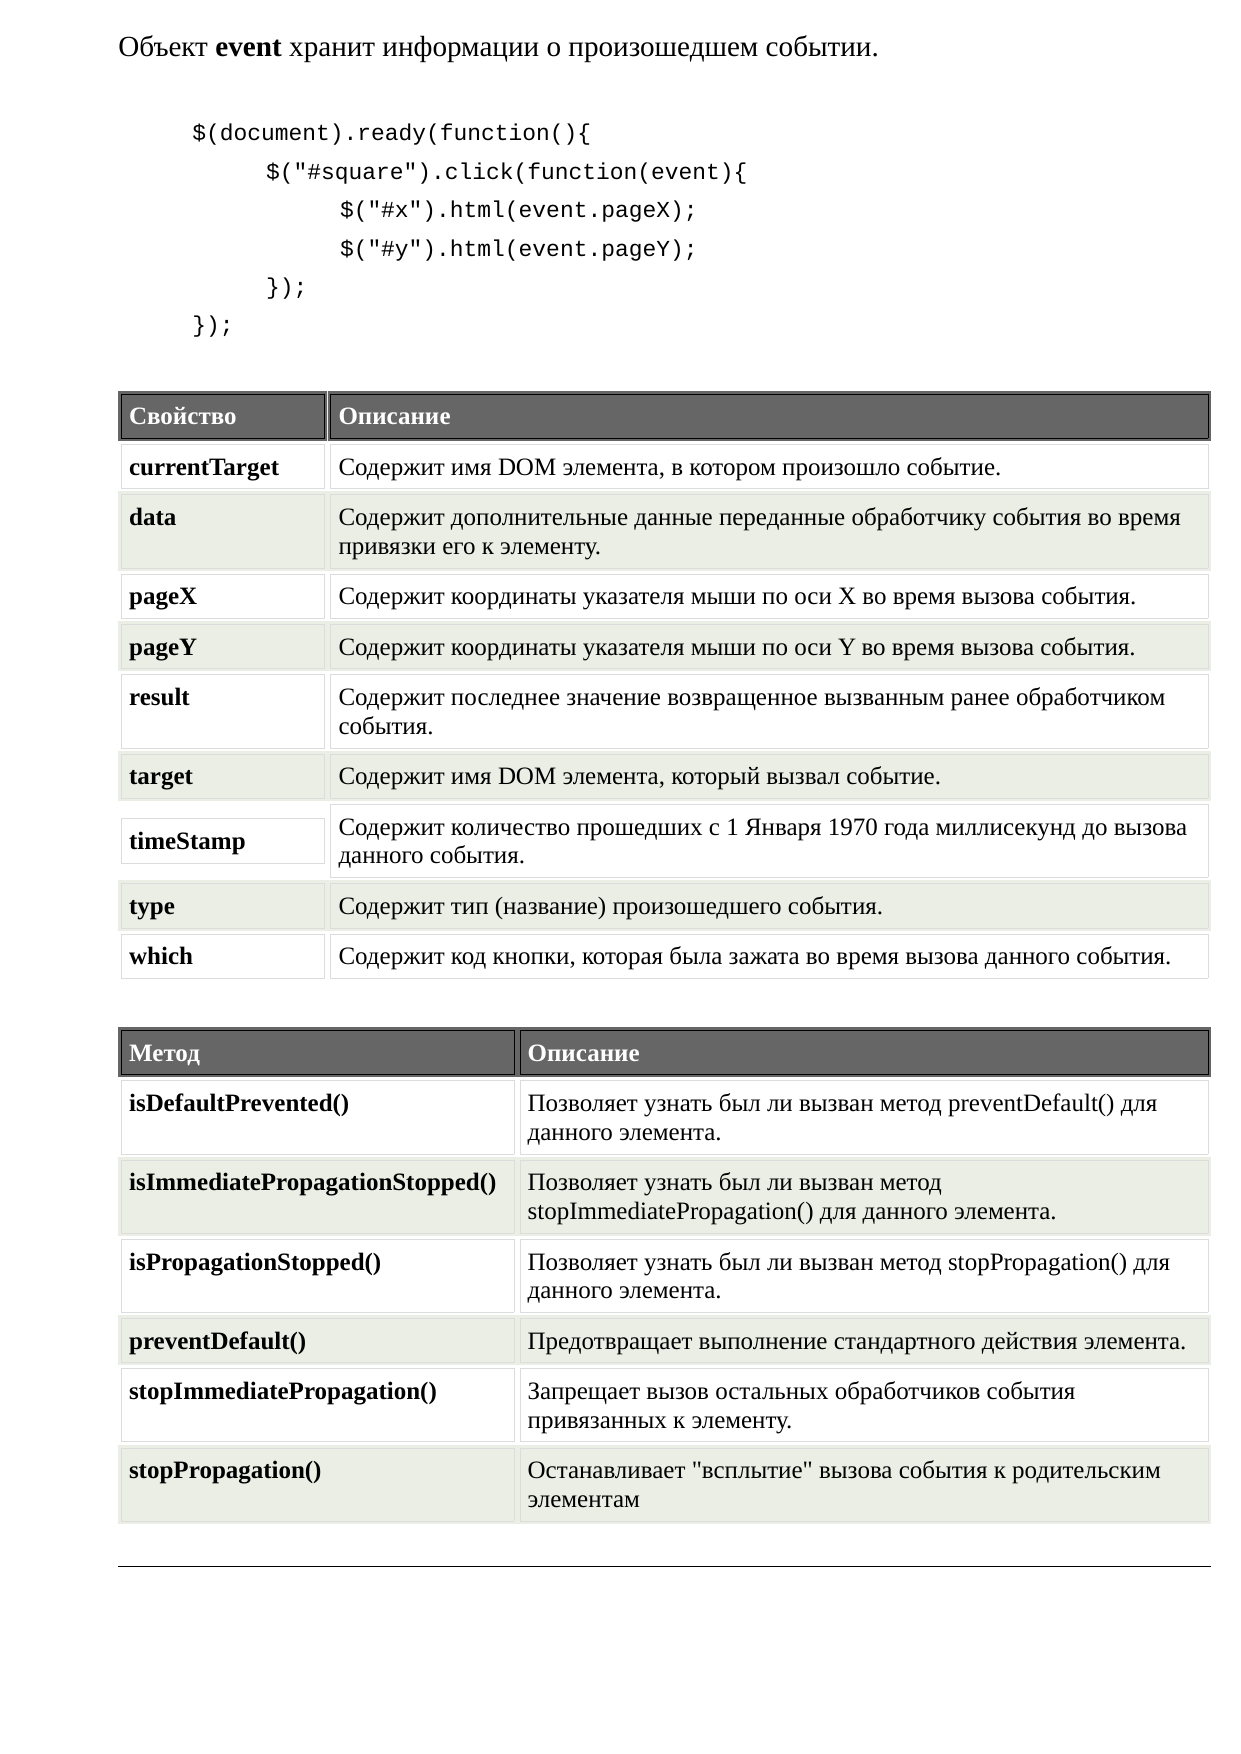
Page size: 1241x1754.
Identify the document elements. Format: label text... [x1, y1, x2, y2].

table_cell Позволяет узнать был ли вызван метод stopImmediatePropagation() для данного элемента. [517, 1157, 1211, 1236]
table_header Свойство [118, 391, 327, 441]
table_cell which [118, 931, 327, 981]
table_cell Содержит последнее значение возвращенное вызванным ранее обработчиком события. [328, 671, 1211, 751]
text Объект event хранит информации о произошедшем событии. [118, 29, 1211, 63]
table_cell stopPropagation() [118, 1445, 517, 1524]
table_cell Содержит количество прошедших с 1 Января 1970 года миллисекунд до вызова данного события. [328, 801, 1211, 880]
text $("#square").click(function(event){ [192, 160, 1211, 186]
table_cell Содержит имя DOM элемента, который вызвал событие. [328, 751, 1211, 801]
table_cell currentTarget [118, 441, 327, 491]
table_header Описание [328, 391, 1211, 441]
table_cell Содержит координаты указателя мыши по оси X во время вызова события. [328, 571, 1211, 621]
text }); [192, 275, 1211, 301]
table_cell Содержит имя DOM элемента, в котором произошло событие. [328, 441, 1211, 491]
table_cell pageX [118, 571, 327, 621]
table_cell Позволяет узнать был ли вызван метод preventDefault() для данного элемента. [517, 1078, 1211, 1157]
table_cell preventDefault() [118, 1315, 517, 1365]
table_cell Останавливает "всплытие" вызова события к родительским элементам [517, 1445, 1211, 1524]
table_cell stopImmediatePropagation() [118, 1365, 517, 1444]
table_cell Запрещает вызов остальных обработчиков события привязанных к элементу. [517, 1365, 1211, 1444]
table_cell result [118, 671, 327, 751]
table_cell isImmediatePropagationStopped() [118, 1157, 517, 1236]
table_cell Позволяет узнать был ли вызван метод stopPropagation() для данного элемента. [517, 1236, 1211, 1315]
table_cell isPropagationStopped() [118, 1236, 517, 1315]
text $("#y").html(event.pageY); [192, 237, 1211, 263]
table_header Описание [517, 1027, 1211, 1077]
table_cell timeStamp [118, 801, 327, 880]
table_cell Содержит тип (название) произошедшего события. [328, 880, 1211, 931]
table_cell type [118, 880, 327, 931]
table_cell isDefaultPrevented() [118, 1078, 517, 1157]
table_cell pageY [118, 621, 327, 671]
table_cell Предотвращает выполнение стандартного действия элемента. [517, 1315, 1211, 1365]
table_cell Содержит код кнопки, которая была зажата во время вызова данного события. [328, 931, 1211, 981]
table_cell Содержит дополнительные данные переданные обработчику события во время привязки его к элементу. [328, 491, 1211, 571]
table_cell data [118, 491, 327, 571]
table_cell target [118, 751, 327, 801]
text $(document).ready(function(){ [192, 122, 1211, 147]
table_cell Содержит координаты указателя мыши по оси Y во время вызова события. [328, 621, 1211, 671]
text }); [192, 314, 1211, 340]
text $("#x").html(event.pageX); [192, 198, 1211, 224]
table_header Метод [118, 1027, 517, 1077]
